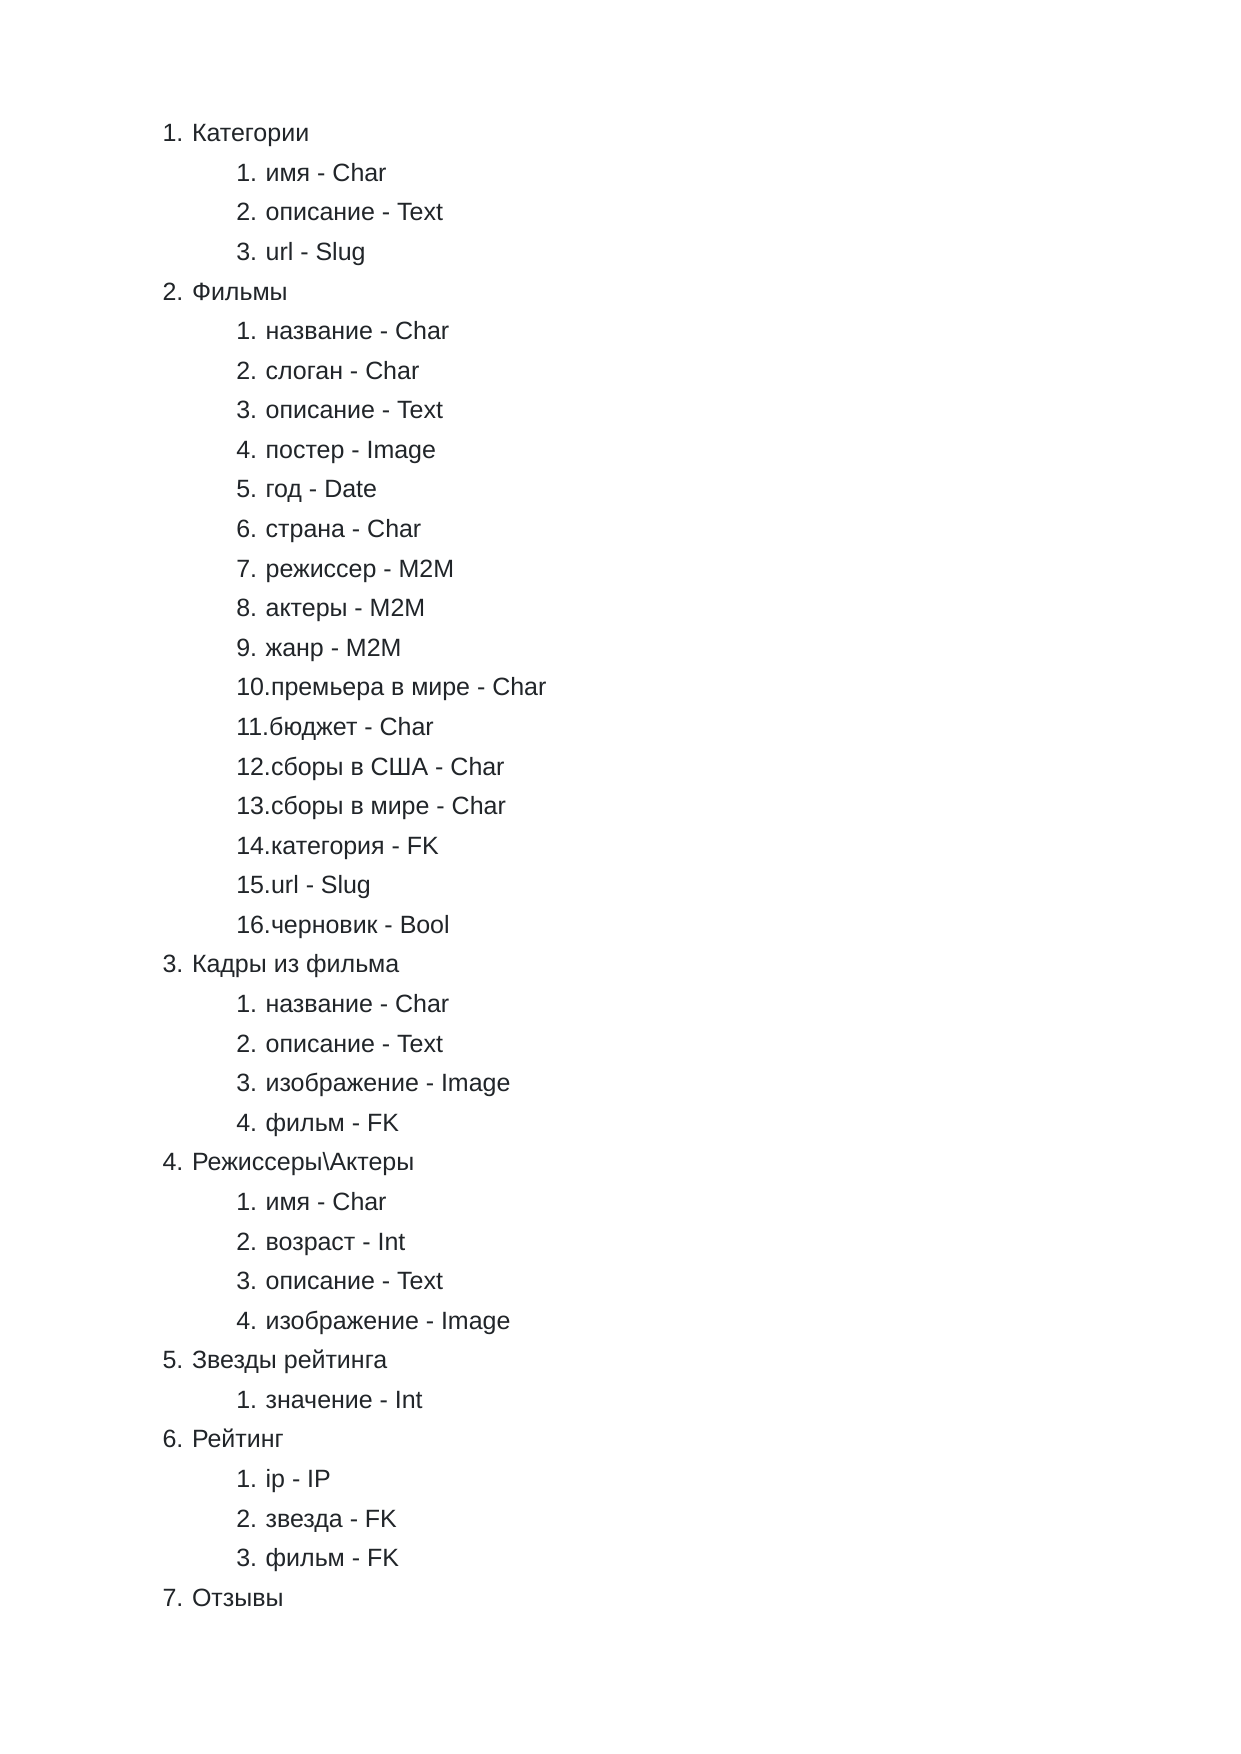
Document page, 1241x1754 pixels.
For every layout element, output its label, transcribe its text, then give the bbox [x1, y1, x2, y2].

list сборы в США - Char [236, 751, 1122, 780]
list бюджет - Char [236, 712, 1122, 741]
list имя - Char [236, 1187, 1122, 1216]
list Кадры из фильма [162, 949, 1122, 978]
list Рейтинг [162, 1424, 1122, 1453]
list режиссер - M2M [236, 553, 1122, 582]
list возраст - Int [236, 1226, 1122, 1255]
list Фильмы [162, 276, 1122, 305]
list описание - Text [236, 197, 1122, 226]
list описание - Text [236, 1266, 1122, 1295]
list звезда - FK [236, 1503, 1122, 1532]
list описание - Text [236, 395, 1122, 424]
list категория - FK [236, 831, 1122, 859]
list Звезды рейтинга [162, 1345, 1122, 1374]
list ip - IP [236, 1464, 1122, 1493]
list сборы в мире - Char [236, 791, 1122, 820]
list черновик - Bool [236, 910, 1122, 938]
list актеры - M2M [236, 593, 1122, 622]
list премьера в мире - Char [236, 672, 1122, 701]
list описание - Text [236, 1028, 1122, 1057]
list изображение - Image [236, 1306, 1122, 1334]
list изображение - Image [236, 1068, 1122, 1097]
list значение - Int [236, 1385, 1122, 1413]
list имя - Char [236, 158, 1122, 186]
list фильм - FK [236, 1543, 1122, 1572]
list постер - Image [236, 435, 1122, 463]
list страна - Char [236, 514, 1122, 543]
list Отзывы [162, 1583, 1122, 1611]
list Режиссеры\Актеры [162, 1147, 1122, 1176]
list жанр - M2M [236, 633, 1122, 661]
list название - Char [236, 316, 1122, 345]
list фильм - FK [236, 1108, 1122, 1136]
list Категории [162, 118, 1122, 147]
list слоган - Char [236, 356, 1122, 384]
list url - Slug [236, 870, 1122, 899]
list год - Date [236, 474, 1122, 503]
list название - Char [236, 989, 1122, 1018]
list url - Slug [236, 237, 1122, 266]
